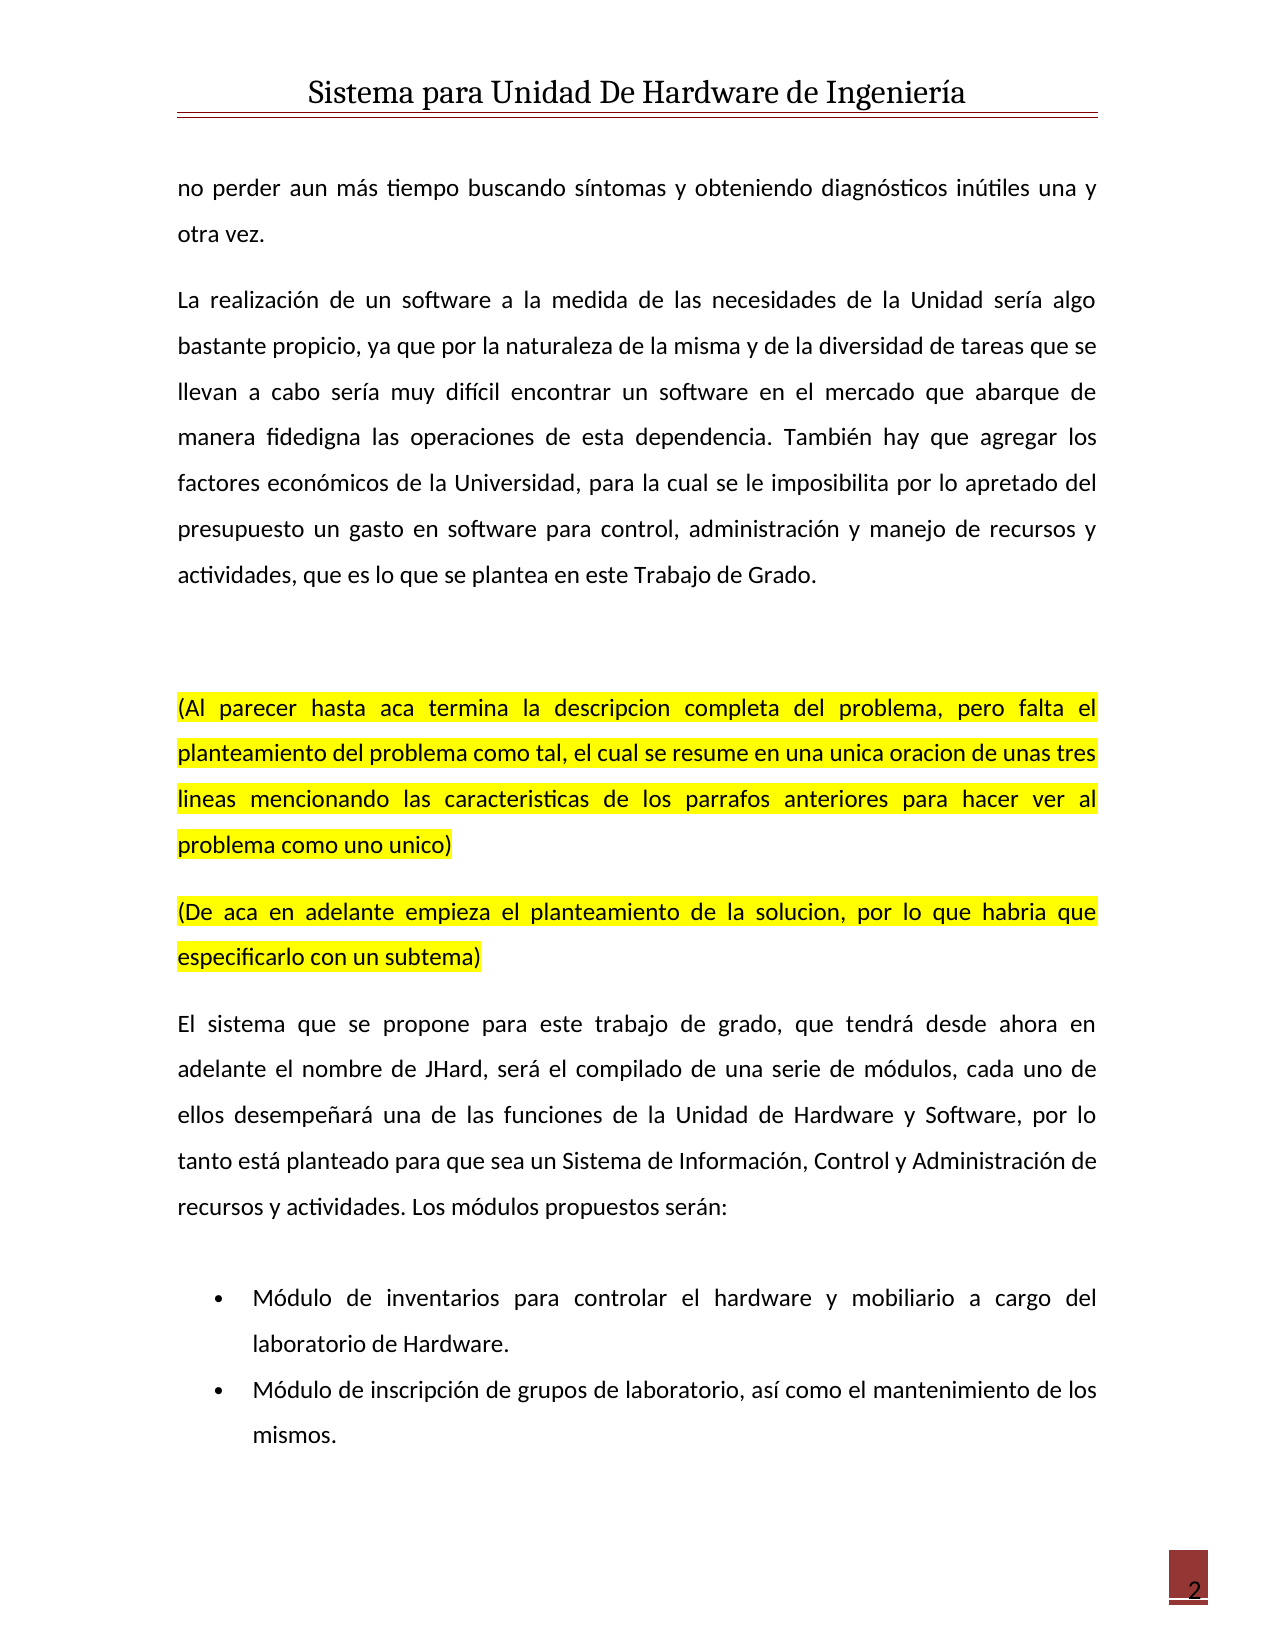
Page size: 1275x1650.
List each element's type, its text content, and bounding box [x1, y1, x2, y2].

text La realización de un software a la medida de las necesidades de la Unidad sería algo bastante propicio, ya que por la naturaleza de la misma y de la diversidad de tareas que se llevan a cabo sería muy difícil encontrar un software en el mercado que abarque de manera fidedigna las operaciones de esta dependencia. También hay que agregar los factores económicos de la Universidad, para la cual se le imposibilita por lo apretado del presupuesto un gasto en software para control, administración y manejo de recursos y actividades, que es lo que se plantea en este Trabajo de Grado. [177, 284, 1098, 589]
list Módulo de inscripción de grupos de laboratorio, así como el mantenimiento de los mismos. [215, 1374, 1098, 1450]
text El sistema que se propone para este trabajo de grado, que tendrá desde ahora en adelante el nombre de JHard, será el compilado de una serie de módulos, cada uno de ellos desempeñará una de las funciones de la Unidad de Hardware y Software, por lo tanto está planteado para que sea un Sistema de Información, Control y Administración de recursos y actividades. Los módulos propuestos serán: [177, 1008, 1098, 1221]
list Módulo de inventarios para controlar el hardware y mobiliario a cargo del laboratorio de Hardware. [215, 1282, 1098, 1358]
text no perder aun más tiempo buscando síntomas y obteniendo diagnósticos inútiles una y otra vez. [177, 172, 1098, 248]
text (De aca en adelante empieza el planteamiento de la solucion, por lo que habria que especificarlo con un subtema) [177, 896, 1098, 972]
text (Al parecer hasta aca termina la descripcion completa del problema, pero falta el planteamiento del problema como tal, el cual se resume en una unica oracion de unas tres lineas mencionando las caracteristicas de los parrafos anteriores para hacer ver al problema como uno unico) [177, 692, 1098, 859]
